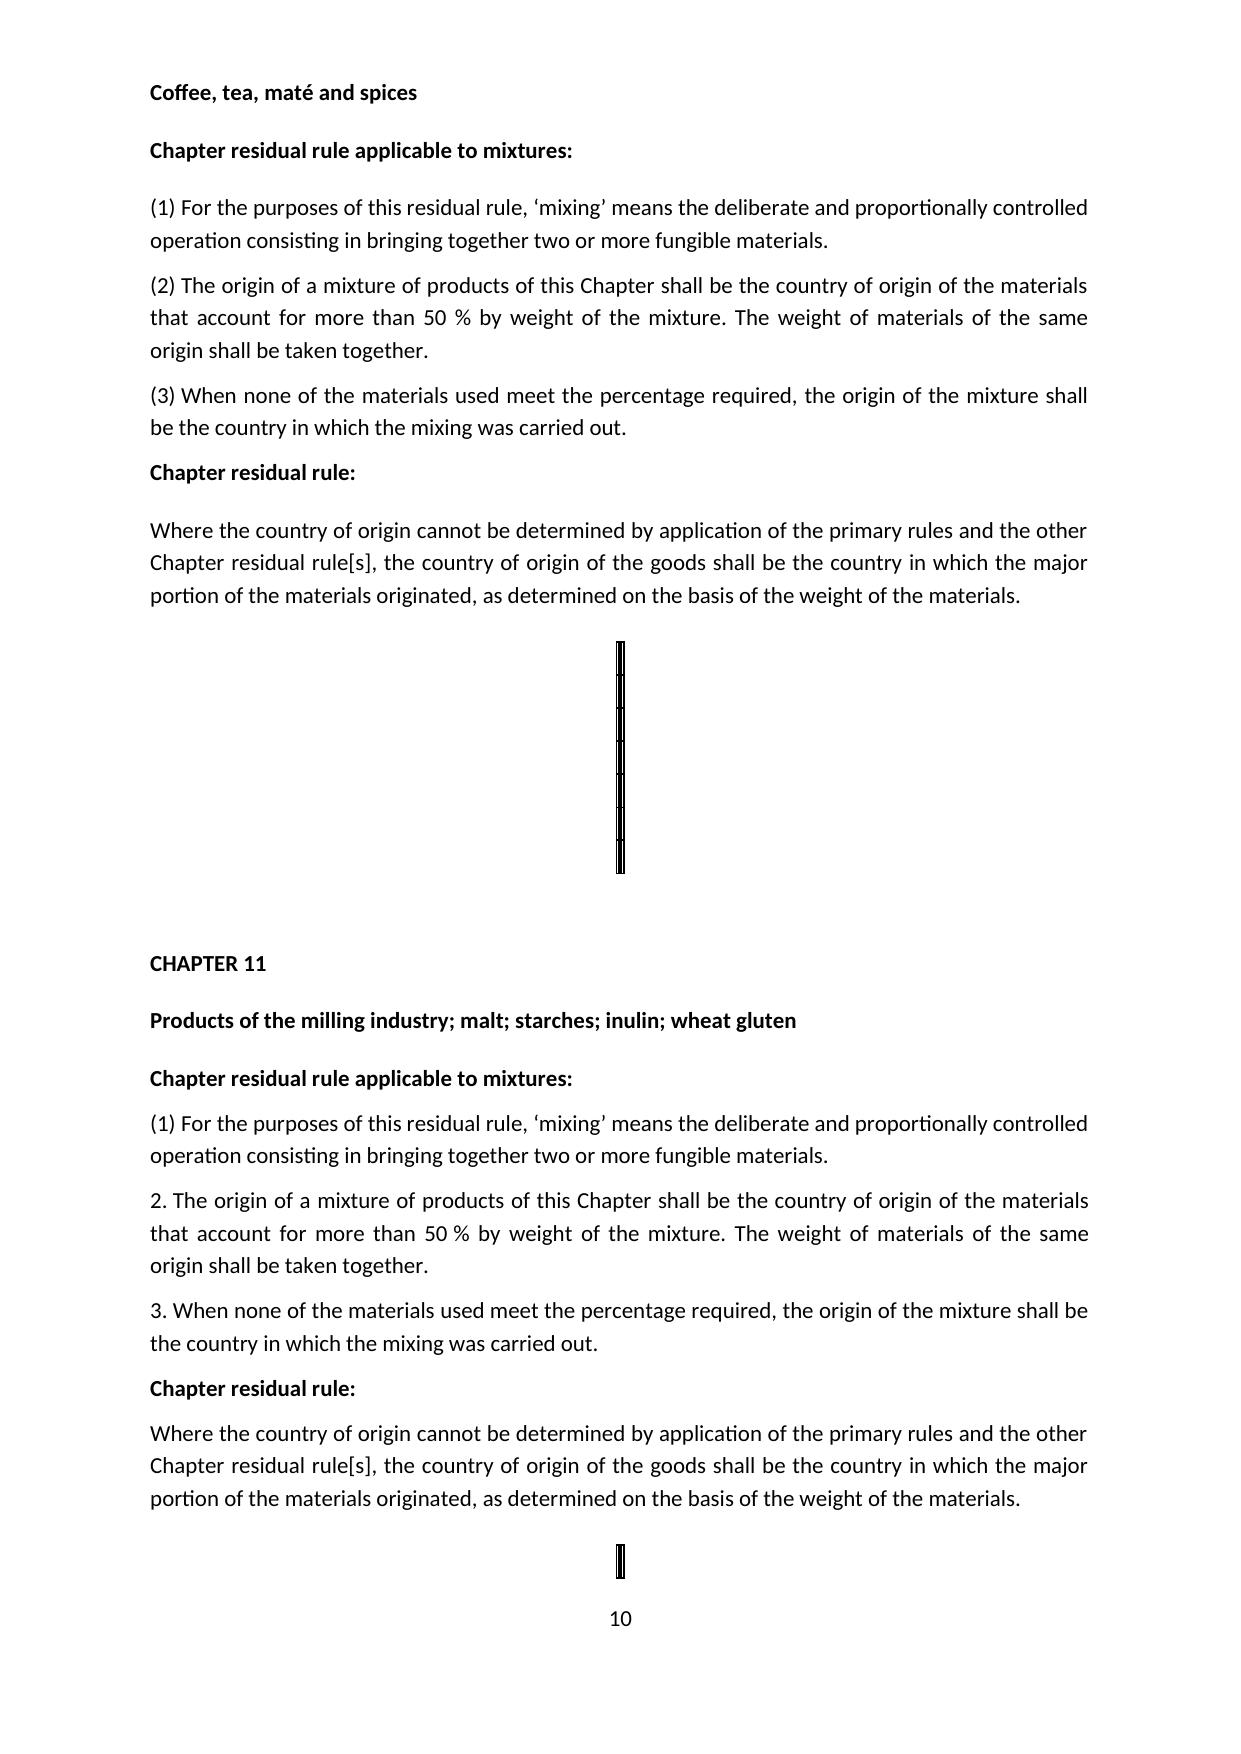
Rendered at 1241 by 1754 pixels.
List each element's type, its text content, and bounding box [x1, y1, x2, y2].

text Where the country of origin cannot be determined by application of the primary rules and the other Chapter residual rule[s], the country of origin of the goods shall be the country in which the major portion of the materials originated, as determined on the basis of the weight of the materials. [150, 511, 1090, 609]
text Where the country of origin cannot be determined by application of the primary rules and the other Chapter residual rule[s], the country of origin of the goods shall be the country in which the major portion of the materials originated, as determined on the basis of the weight of the materials. [150, 1414, 1090, 1512]
text (1) For the purposes of this residual rule, ‘mixing’ means the deliberate and proportionally controlled operation consisting in bringing together two or more fungible materials. [150, 1104, 1090, 1169]
title Chapter residual rule applicable to mixtures: [150, 131, 1090, 164]
text (2) The origin of a mixture of products of this Chapter shall be the country of origin of the materials that account for more than 50 % by weight of the mixture. The weight of materials of the same origin shall be taken together. [150, 266, 1090, 364]
title CHAPTER 11 [150, 944, 1090, 977]
text 2. The origin of a mixture of products of this Chapter shall be the country of origin of the materials that account for more than 50 % by weight of the mixture. The weight of materials of the same origin shall be taken together. [150, 1182, 1090, 1279]
text (1) For the purposes of this residual rule, ‘mixing’ means the deliberate and proportionally controlled operation consisting in bringing together two or more fungible materials. [150, 189, 1090, 254]
text Chapter residual rule: [150, 1369, 1090, 1402]
title Chapter residual rule: [150, 454, 1090, 486]
text 3. When none of the materials used meet the percentage required, the origin of the mixture shall be the country in which the mixing was carried out. [150, 1292, 1090, 1357]
title Coffee, tea, maté and spices [150, 74, 1090, 106]
title Products of the milling industry; malt; starches; inulin; wheat gluten [150, 1002, 1090, 1034]
text Chapter residual rule applicable to mixtures: [150, 1059, 1090, 1092]
text (3) When none of the materials used meet the percentage required, the origin of the mixture shall be the country in which the mixing was carried out. [150, 376, 1090, 441]
